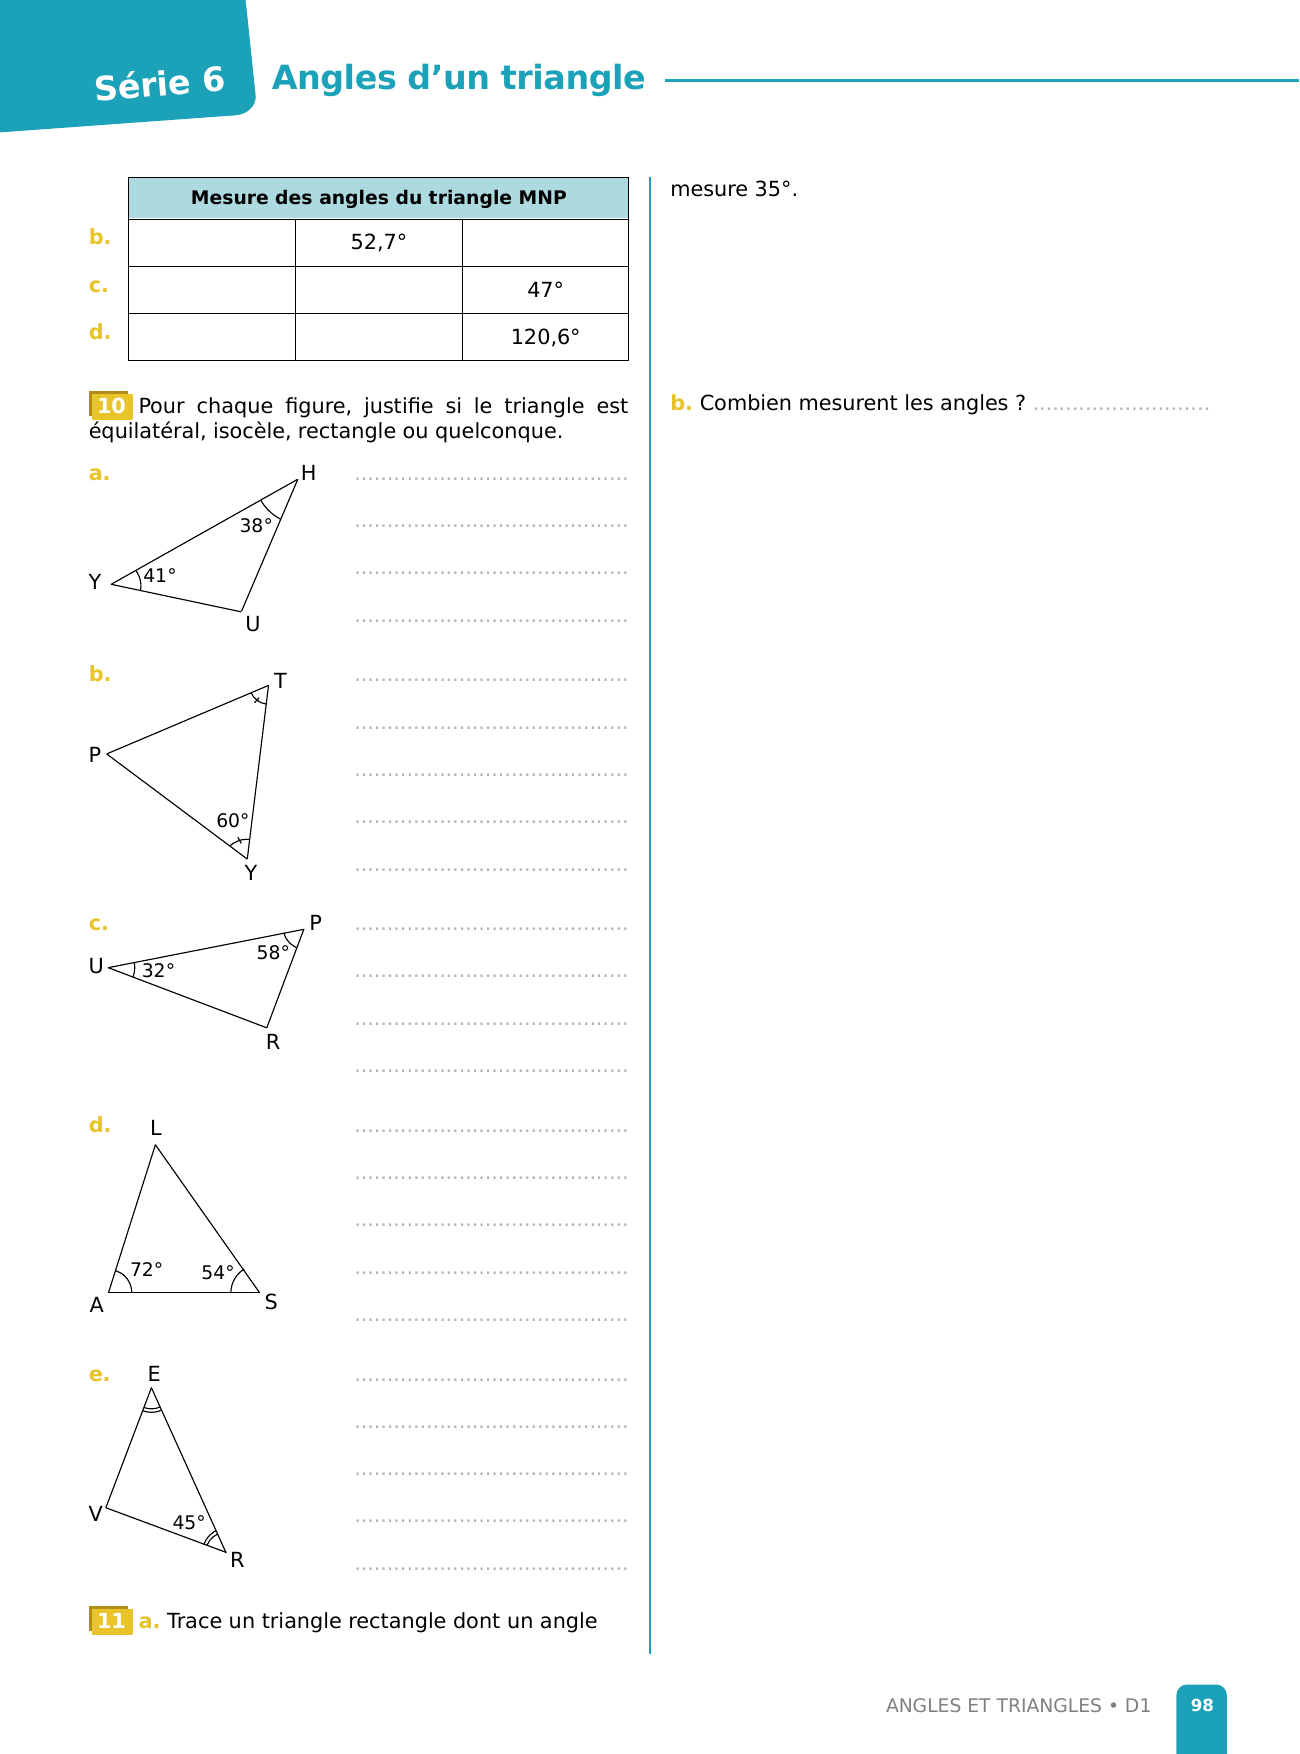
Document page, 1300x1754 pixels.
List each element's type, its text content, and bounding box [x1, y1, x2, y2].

text b. Combien mesurent les angles ? [670, 391, 1211, 415]
table_cell [89, 219, 128, 266]
subtitle mesure 35°. [670, 177, 1211, 201]
table_header [89, 177, 128, 218]
table_cell [296, 267, 462, 313]
text e. [88, 1362, 629, 1386]
text b. [88, 662, 629, 687]
table_cell [129, 314, 295, 360]
text a. [88, 461, 629, 485]
table_cell 47° [463, 267, 628, 313]
table_cell [89, 266, 128, 313]
table_cell [463, 220, 628, 266]
text d. [88, 1113, 629, 1137]
table_cell [129, 267, 295, 313]
subtitle a. Trace un triangle rectangle dont un angle [128, 1606, 629, 1634]
table_cell [296, 314, 462, 360]
table_cell [129, 220, 295, 266]
table_cell 52,7° [296, 220, 462, 266]
table_header Mesure des angles du triangle MNP [129, 178, 628, 218]
subtitle Pour chaque figure, justifie si le triangle est équilatéral, isocèle, rectangle ou quelconque. [88, 391, 629, 443]
table_cell [89, 313, 128, 360]
text c. [88, 911, 629, 936]
table_cell 120,6° [463, 314, 628, 360]
